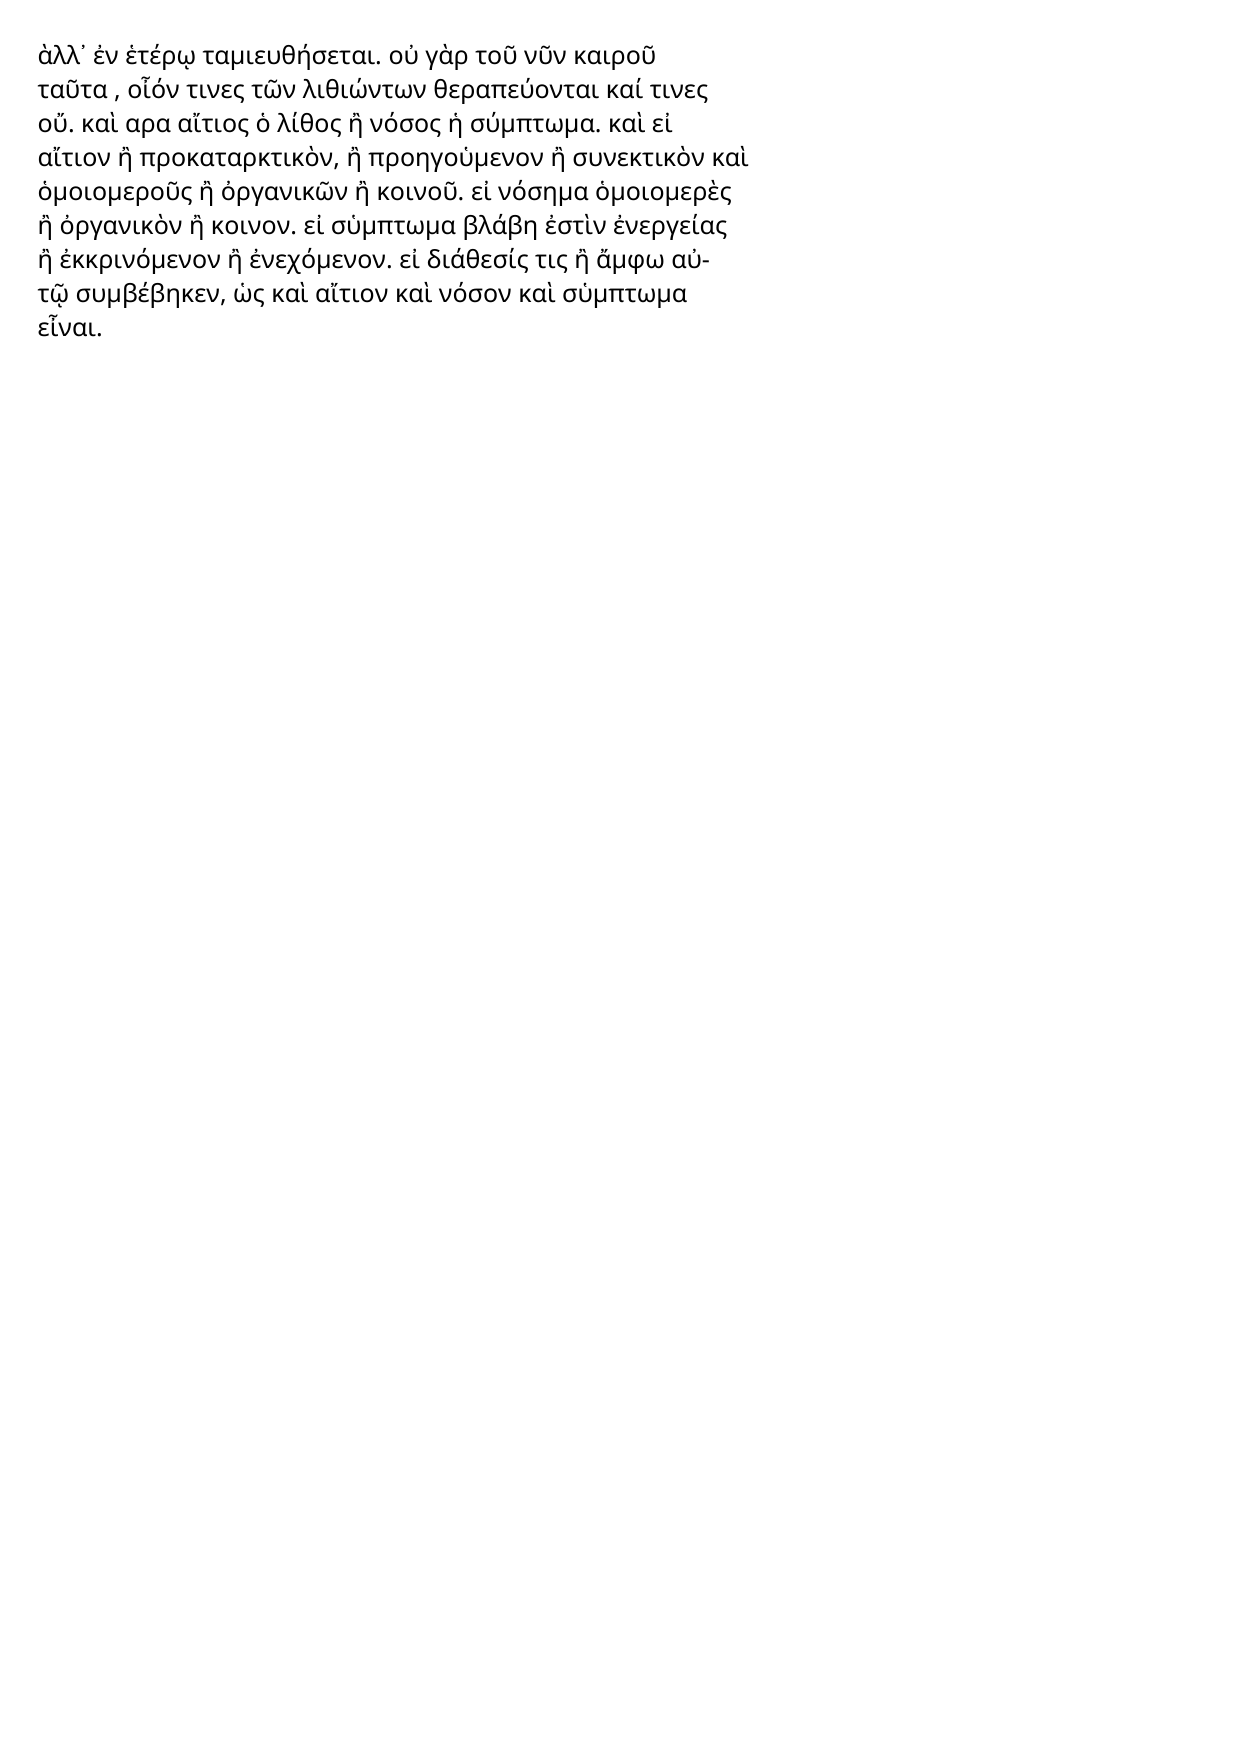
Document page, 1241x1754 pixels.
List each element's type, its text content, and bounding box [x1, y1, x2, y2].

text ὰλλ᾽ ἐν ἑτέρῳ ταμιευθήσεται. οὐ γὰρ τοῦ νῦν καιροῦ ταῦτα , οἶόν τινες τῶν λιθιώντων θεραπεύονται καί τινες οὔ. καὶ αρα αἴτιος ὁ λίθος ἢ νόσος ἡ σύμπτωμα. καὶ εἰ αἴτιον ἢ προκαταρκτικὸν, ἢ προηγοὑμενον ἢ συνεκτικὸν καὶ ὁμοιομεροῦς ἢ ὀργανικῶν ἢ κοινοῦ. εἰ νόσημα ὁμοιομερὲς ἢ ὀργανικὸν ἢ κοινον. εἰ σὑμπτωμα βλάβη ἐστὶν ἐνεργείας ἢ ἐκκρινόμενον ἢ ἐνεχόμενον. εἰ διάθεσίς τις ἢ ἄμφω αὐ- τῷ συμβέβηκεν, ὡς καὶ αἴτιον καὶ νόσον καὶ σὑμπτωμα εἶναι. [37, 37, 1203, 344]
